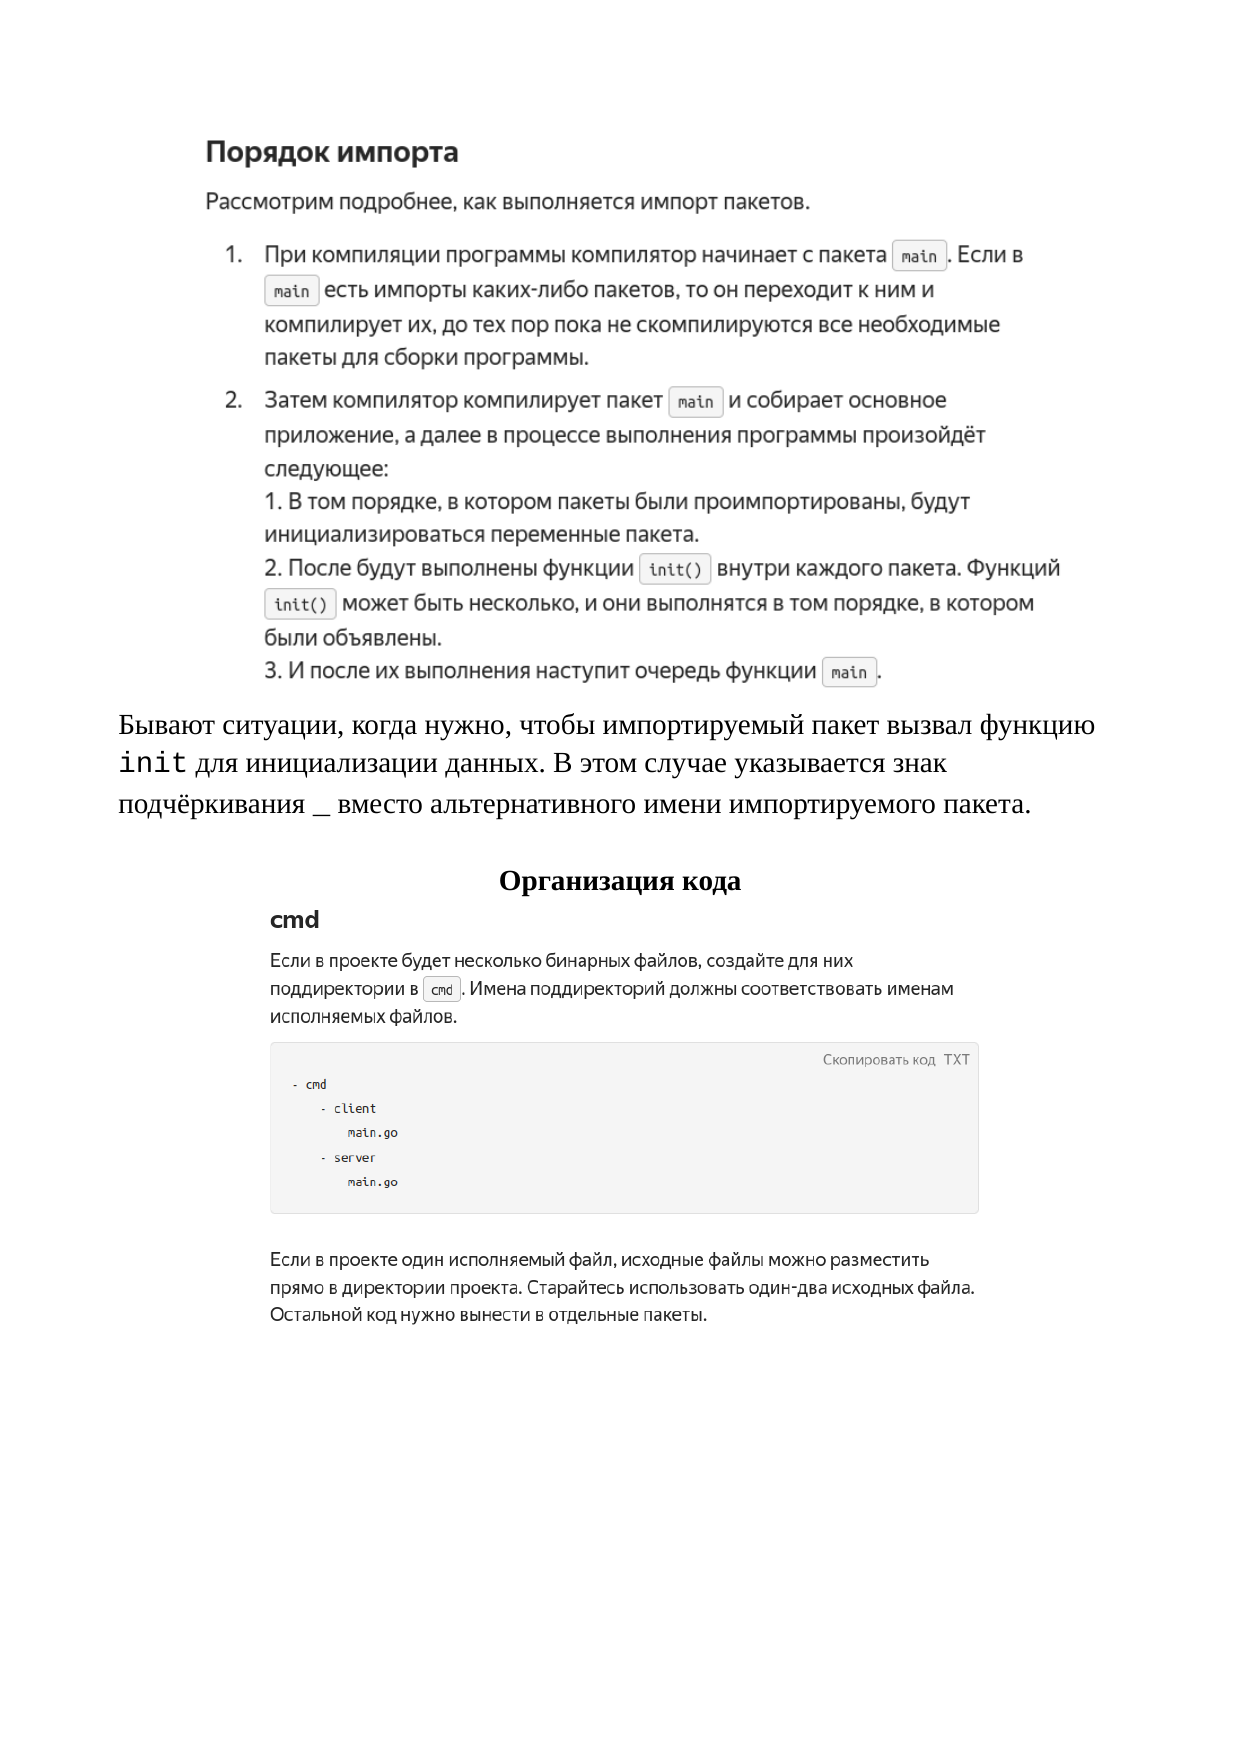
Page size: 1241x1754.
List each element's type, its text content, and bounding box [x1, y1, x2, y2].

subtitle Организация кода [118, 863, 1122, 897]
picture [173, 118, 1067, 702]
text Бывают ситуации, когда нужно, чтобы импортируемый пакет вызвал функцию init для инициализации данных. В этом случае указывается знак подчёркивания _ вместо альтернативного имени импортируемого пакета. [118, 118, 1122, 823]
picture [258, 909, 982, 1337]
